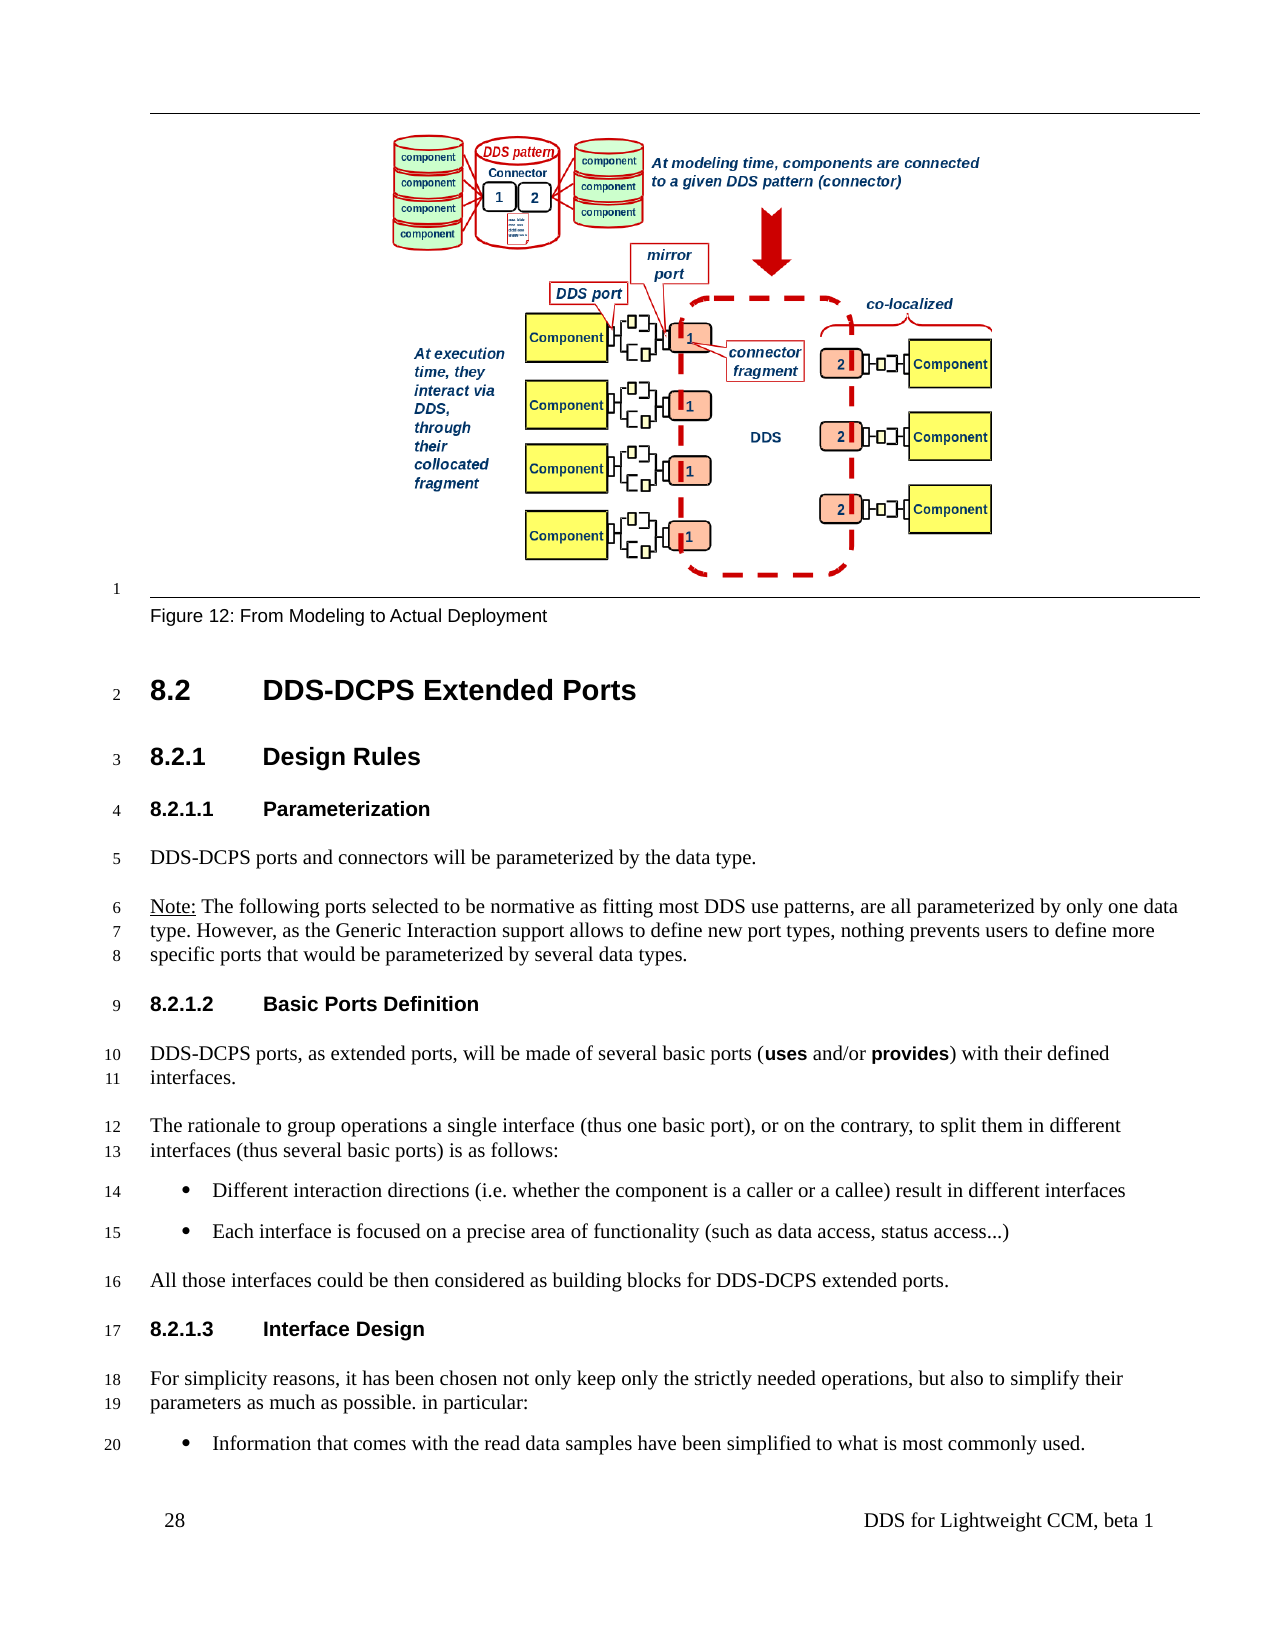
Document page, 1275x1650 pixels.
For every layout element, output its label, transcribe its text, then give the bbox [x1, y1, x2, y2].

text Figure 12: From Modeling to Actual Deployment [150, 604, 1200, 626]
text All those interfaces could be then considered as building blocks for DDS-DCPS extended ports. [150, 1268, 1200, 1292]
subtitle Design Rules [150, 742, 1200, 771]
list Different interaction directions (i.e. whether the component is a caller or a callee) result in different interfaces [182, 1178, 1200, 1202]
text Note: The following ports selected to be normative as fitting most DDS use patterns, are all parameterized by only one data type. However, as the Generic Interaction support allows to define new port types, nothing prevents users to define more specific ports that would be parameterized by several data types. [150, 894, 1200, 966]
subtitle DDS-DCPS Extended Ports [150, 673, 1200, 707]
subtitle Interface Design [150, 1317, 1200, 1341]
list Each interface is focused on a precise area of functionality (such as data access, status access...) [182, 1219, 1200, 1243]
list Information that comes with the read data samples have been simplified to what is most commonly used. [182, 1431, 1200, 1455]
text For simplicity reasons, it has been chosen not only keep only the strictly needed operations, but also to simplify their parameters as much as possible. in particular: [150, 1366, 1200, 1414]
text DDS-DCPS ports, as extended ports, will be made of several basic ports (uses and/or provides) with their defined interfaces. [150, 1041, 1200, 1089]
text The rationale to group operations a single interface (thus one basic port), or on the contrary, to split them in different interfaces (thus several basic ports) is as follows: [150, 1113, 1200, 1162]
subtitle Basic Ports Definition [150, 992, 1200, 1016]
subtitle Parameterization [150, 796, 1200, 820]
text DDS-DCPS ports and connectors will be parameterized by the data type. [150, 845, 1200, 869]
